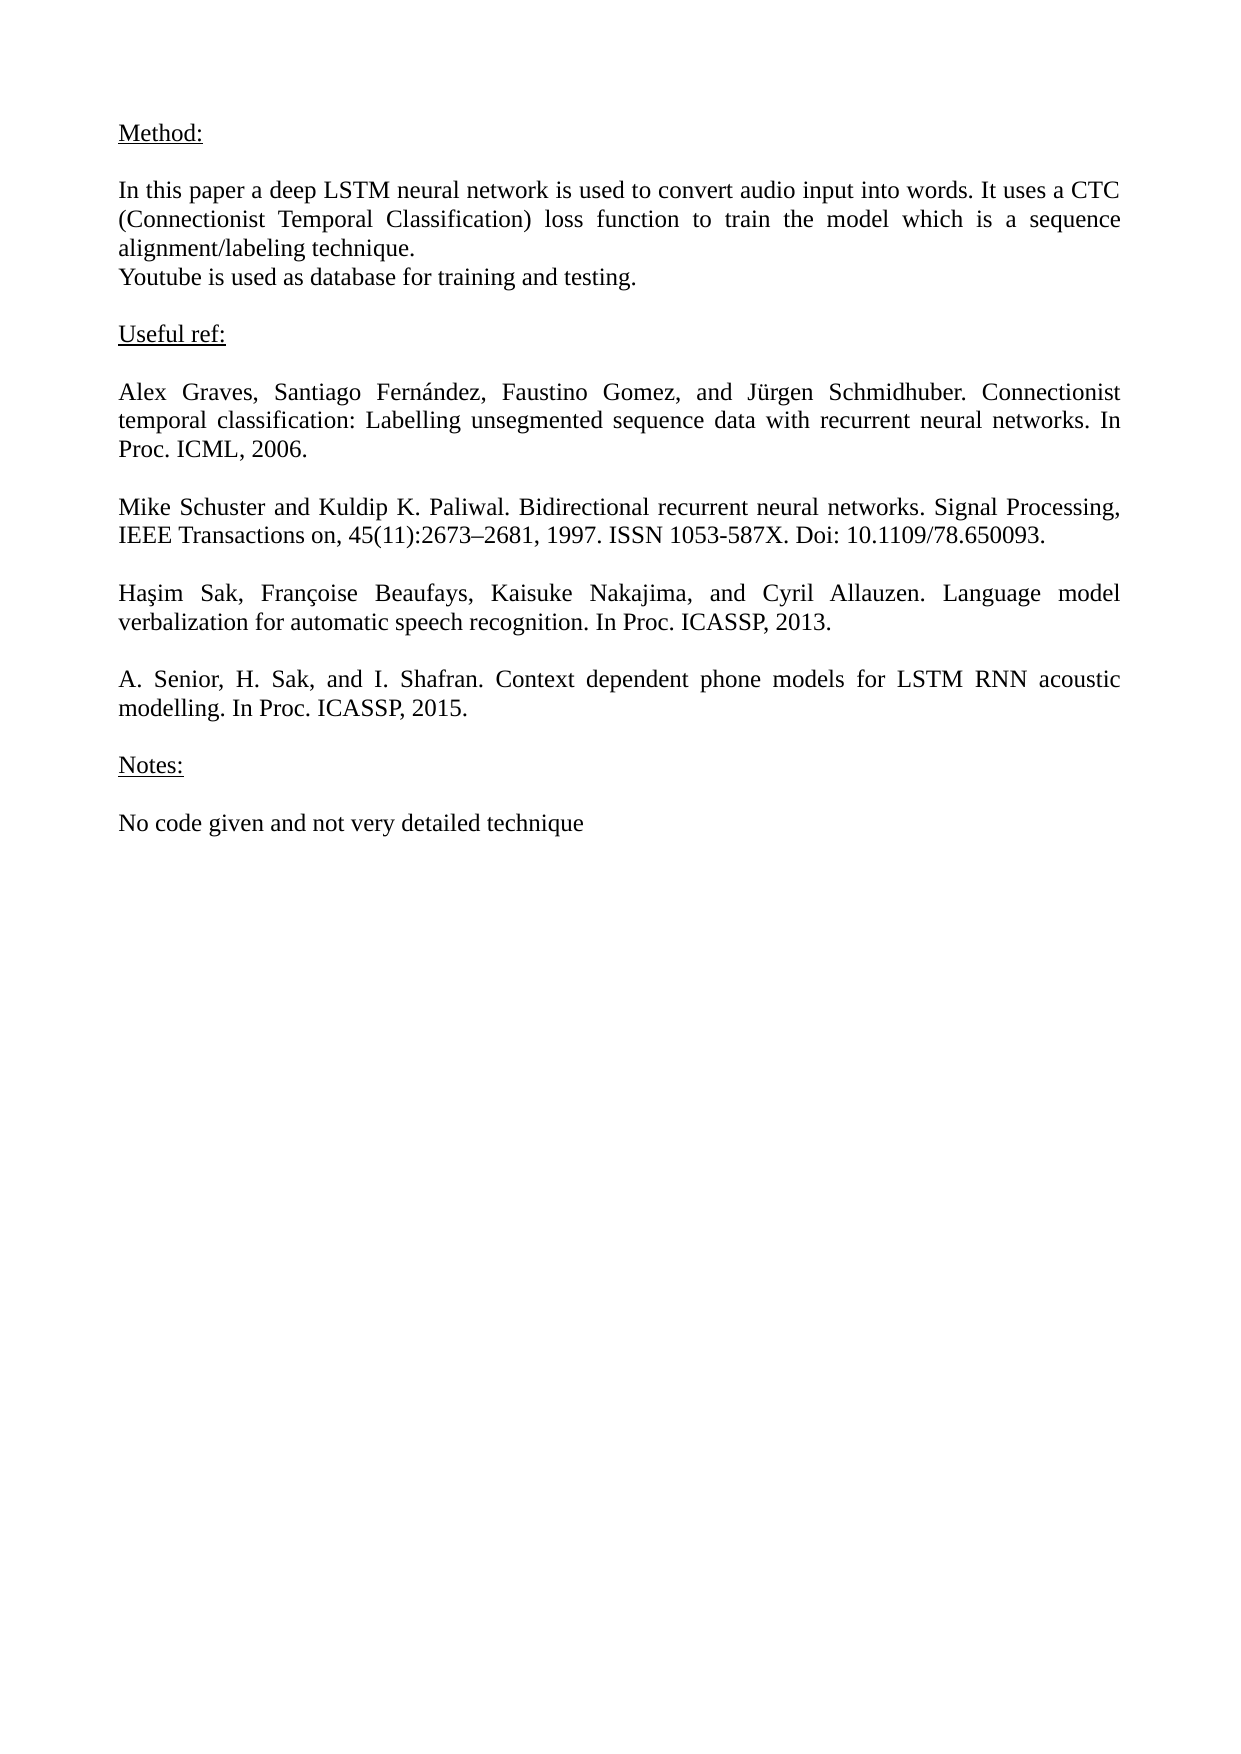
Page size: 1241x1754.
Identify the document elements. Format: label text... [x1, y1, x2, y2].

text Mike Schuster and Kuldip K. Paliwal. Bidirectional recurrent neural networks. Signal Processing, IEEE Transactions on, 45(11):2673–2681, 1997. ISSN 1053-587X. Doi: 10.1109/78.650093. [118, 492, 1122, 549]
text Haşim Sak, Françoise Beaufays, Kaisuke Nakajima, and Cyril Allauzen. Language model verbalization for automatic speech recognition. In Proc. ICASSP, 2013. [118, 578, 1122, 636]
text No code given and not very detailed technique [118, 808, 1122, 837]
text In this paper a deep LSTM neural network is used to convert audio input into words. It uses a CTC (Connectionist Temporal Classification) loss function to train the model which is a sequence alignment/labeling technique. [118, 176, 1122, 262]
text Useful ref: [118, 319, 1122, 348]
text Alex Graves, Santiago Fernández, Faustino Gomez, and Jürgen Schmidhuber. Connectionist temporal classification: Labelling unsegmented sequence data with recurrent neural networks. In Proc. ICML, 2006. [118, 377, 1122, 463]
text Method: [118, 118, 1122, 147]
text Notes: [118, 751, 1122, 779]
text Youtube is used as database for training and testing. [118, 262, 1122, 291]
text A. Senior, H. Sak, and I. Shafran. Context dependent phone models for LSTM RNN acoustic modelling. In Proc. ICASSP, 2015. [118, 664, 1122, 722]
